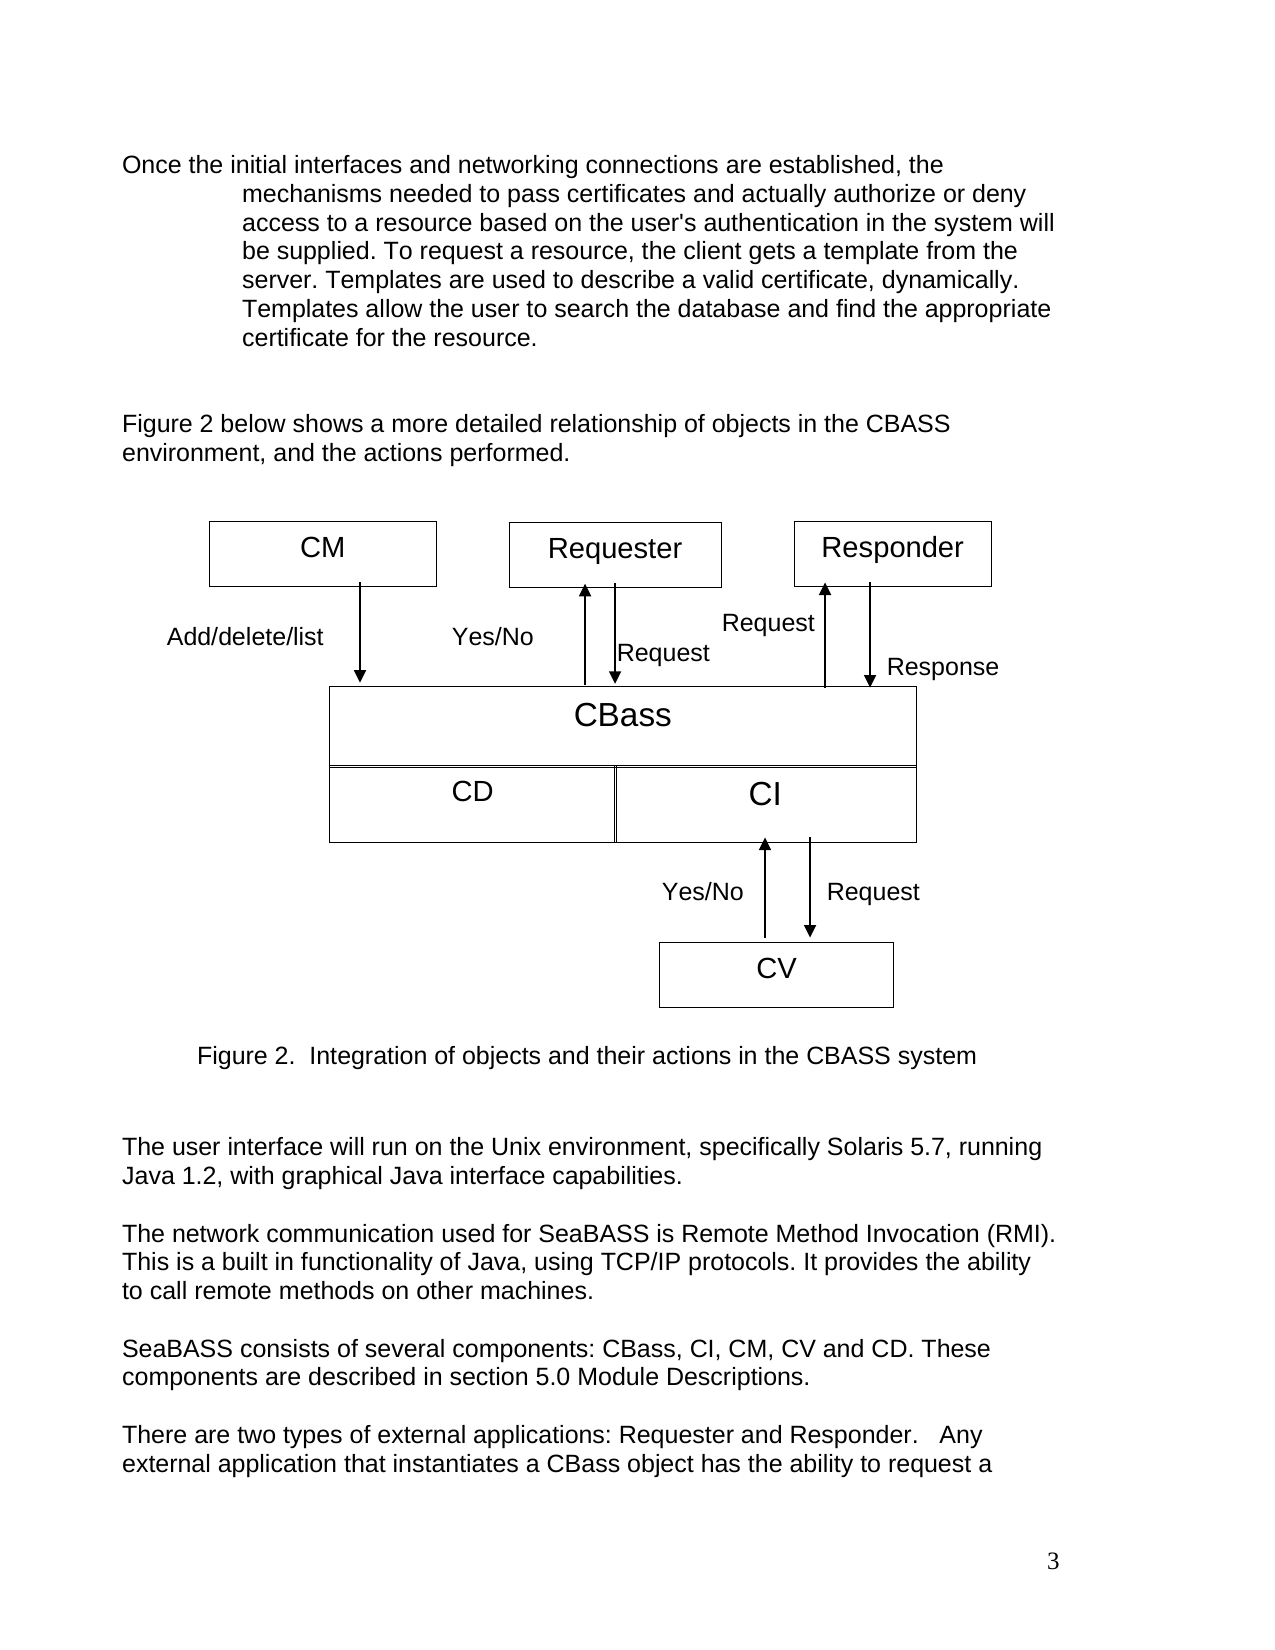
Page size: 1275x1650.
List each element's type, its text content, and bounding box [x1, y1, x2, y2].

text Responder [810, 530, 975, 563]
subtitle Once the initial interfaces and networking connections are established, the mechanisms needed to pass certificates and actually authorize or deny access to a resource based on the user's authentication in the system will be supplied. To request a resource, the client gets a template from the server. Templates are used to describe a valid certificate, dynamically. Templates allow the user to search the database and find the appropriate certificate for the resource. [122, 150, 1059, 351]
text CBass [345, 695, 900, 733]
text Add/delete/list [167, 622, 358, 650]
text Yes/No [452, 622, 568, 650]
text SeaBASS consists of several components: CBass, CI, CM, CV and CD. These components are described in section 5.0 Module Descriptions. [122, 1333, 1059, 1391]
text Request [827, 877, 943, 905]
text CV [675, 951, 877, 985]
text Figure 2 below shows a more detailed relationship of objects in the CBASS environment, and the actions performed. [122, 409, 1059, 466]
text CD [345, 774, 600, 807]
text Request [617, 638, 733, 667]
text The user interface will run on the Unix environment, specifically Solaris 5.7, running Java 1.2, with graphical Java interface capabilities. [122, 1132, 1059, 1190]
text CM [225, 530, 420, 563]
text Requester [525, 531, 705, 565]
text Response [887, 652, 1003, 680]
text Yes/No [662, 877, 778, 905]
text There are two types of external applications: Requester and Responder. Any external application that instantiates a CBass object has the ability to request a [122, 1420, 1059, 1477]
text The network communication used for SeaBASS is Remote Method Invocation (RMI). This is a built in functionality of Java, using TCP/IP protocols. It provides the ability to call remote methods on other machines. [122, 1218, 1059, 1305]
text Figure 2. Integration of objects and their actions in the CBASS system [122, 1041, 1059, 1070]
text Request [722, 608, 838, 637]
text CI [630, 774, 900, 812]
